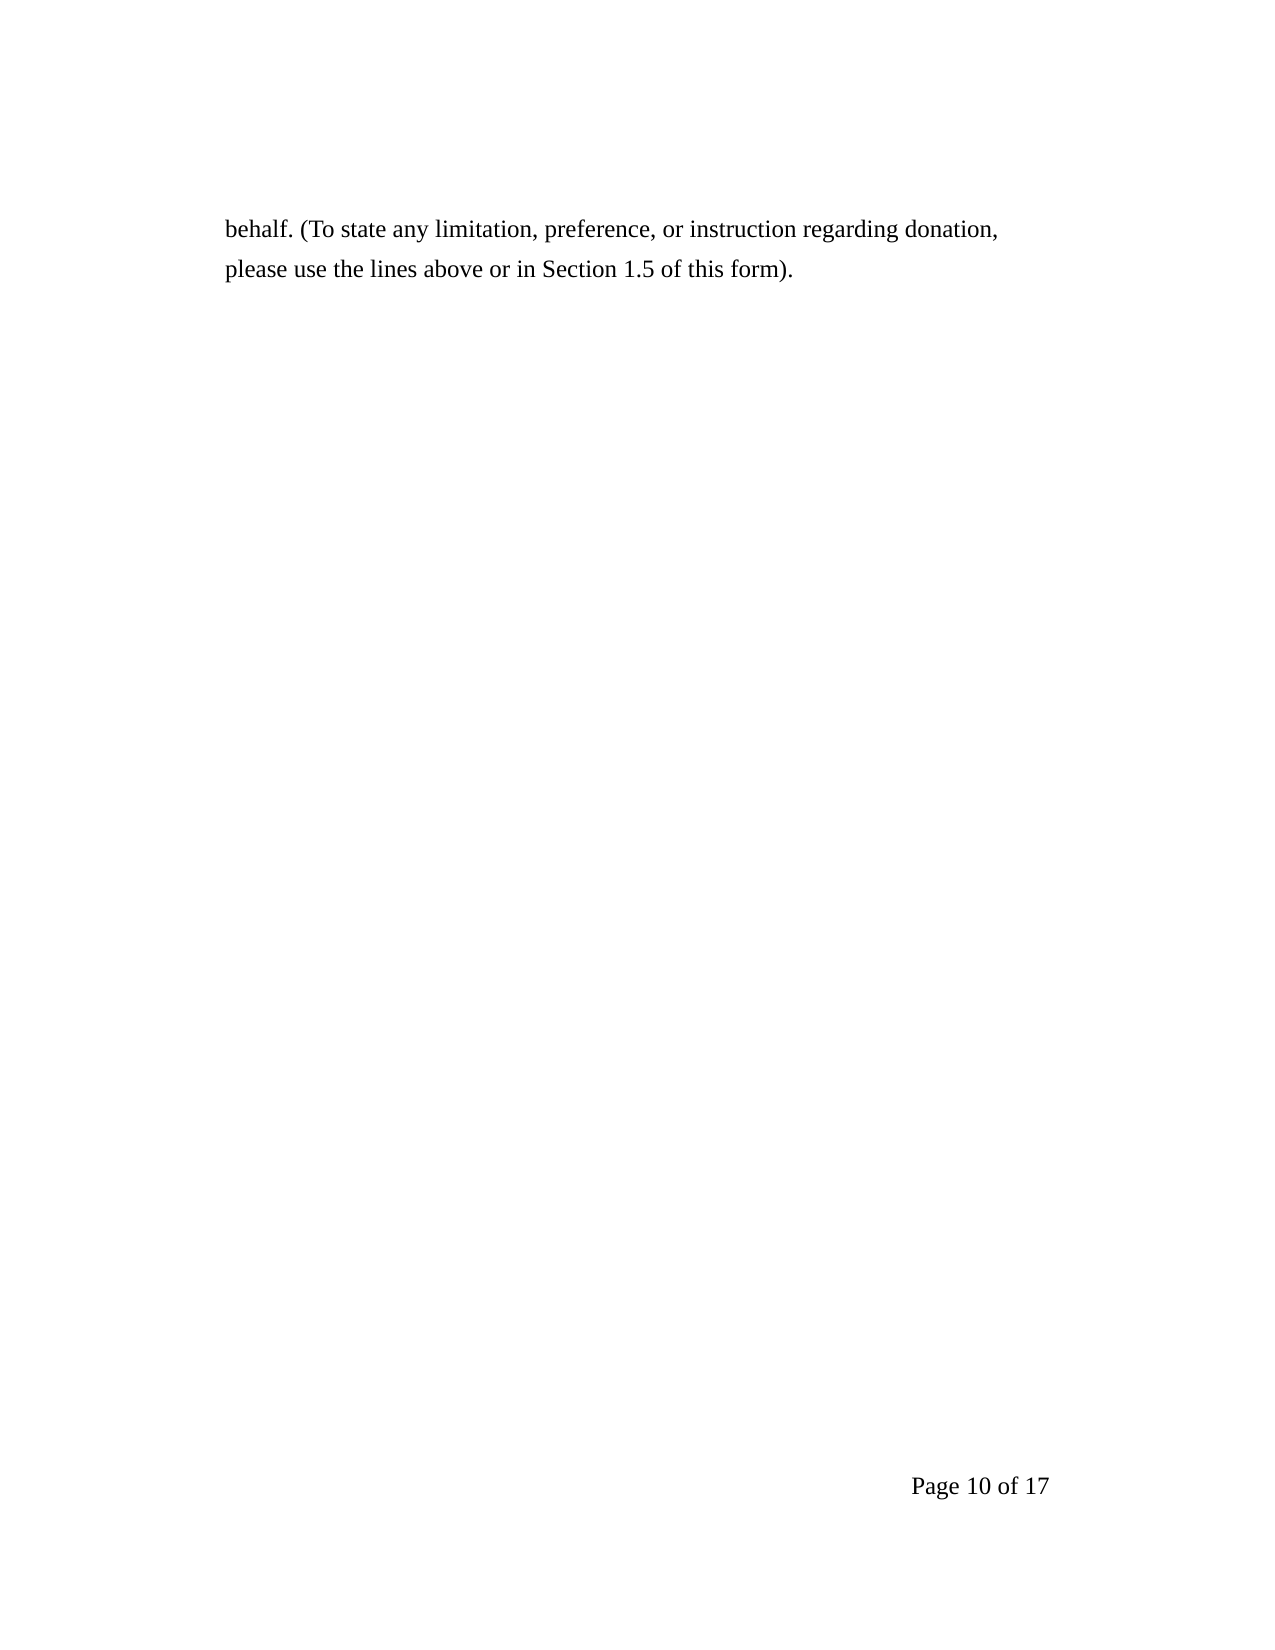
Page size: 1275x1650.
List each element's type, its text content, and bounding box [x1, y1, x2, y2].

text behalf. (To state any limitation, preference, or instruction regarding donation, please use the lines above or in Section 1.5 of this form). [225, 214, 1050, 282]
